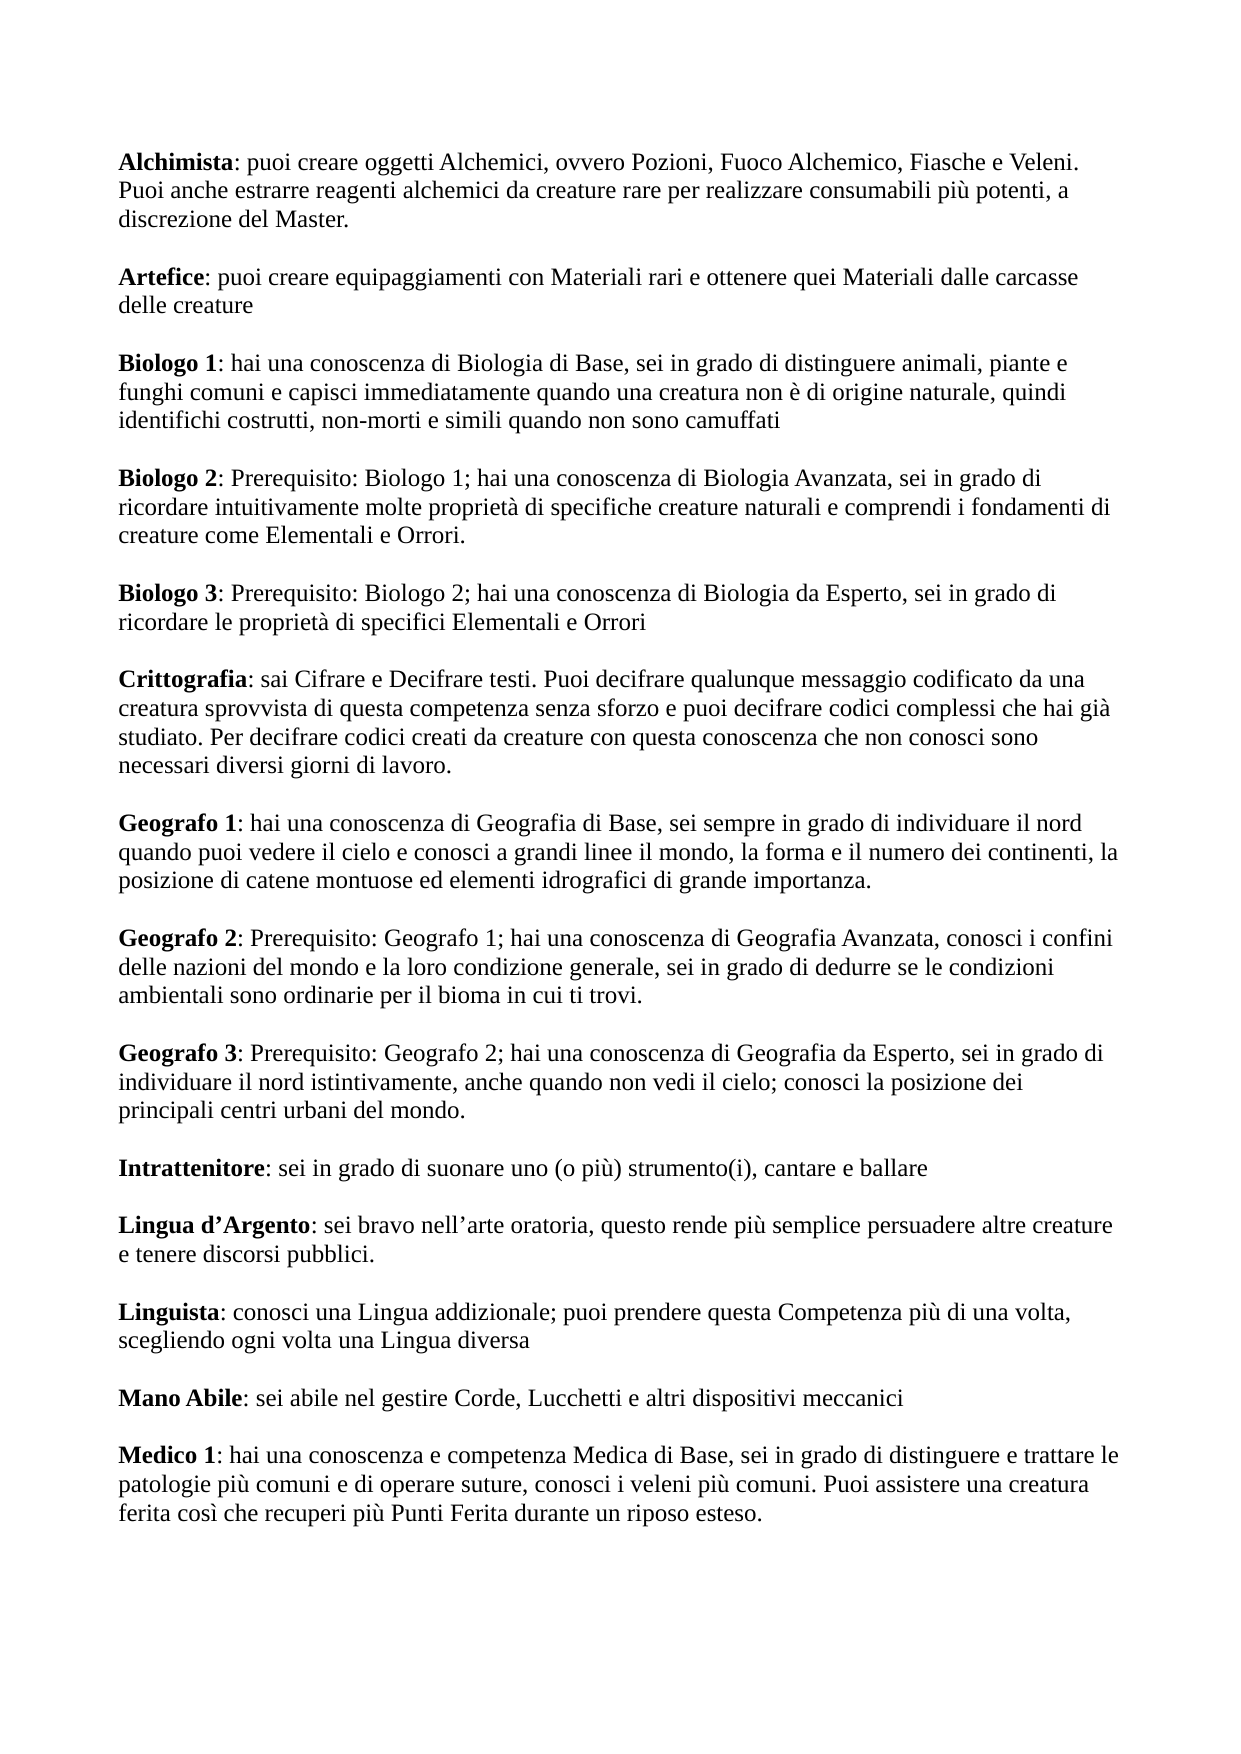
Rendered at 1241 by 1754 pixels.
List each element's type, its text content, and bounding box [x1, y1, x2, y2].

text Biologo 1: hai una conoscenza di Biologia di Base, sei in grado di distinguere animali, piante e funghi comuni e capisci immediatamente quando una creatura non è di origine naturale, quindi identifichi costrutti, non-morti e simili quando non sono camuffati [118, 348, 1122, 434]
text Mano Abile: sei abile nel gestire Corde, Lucchetti e altri dispositivi meccanici [118, 1383, 1122, 1412]
text Medico 1: hai una conoscenza e competenza Medica di Base, sei in grado di distinguere e trattare le patologie più comuni e di operare suture, conosci i veleni più comuni. Puoi assistere una creatura ferita così che recuperi più Punti Ferita durante un riposo esteso. [118, 1441, 1122, 1527]
text Linguista: conosci una Lingua addizionale; puoi prendere questa Competenza più di una volta, scegliendo ogni volta una Lingua diversa [118, 1297, 1122, 1354]
text Geografo 3: Prerequisito: Geografo 2; hai una conoscenza di Geografia da Esperto, sei in grado di individuare il nord istintivamente, anche quando non vedi il cielo; conosci la posizione dei principali centri urbani del mondo. [118, 1038, 1122, 1124]
text Artefice: puoi creare equipaggiamenti con Materiali rari e ottenere quei Materiali dalle carcasse delle creature [118, 262, 1122, 319]
text Biologo 2: Prerequisito: Biologo 1; hai una conoscenza di Biologia Avanzata, sei in grado di ricordare intuitivamente molte proprietà di specifiche creature naturali e comprendi i fondamenti di creature come Elementali e Orrori. [118, 463, 1122, 549]
text Geografo 2: Prerequisito: Geografo 1; hai una conoscenza di Geografia Avanzata, conosci i confini delle nazioni del mondo e la loro condizione generale, sei in grado di dedurre se le condizioni ambientali sono ordinarie per il bioma in cui ti trovi. [118, 923, 1122, 1009]
text Intrattenitore: sei in grado di suonare uno (o più) strumento(i), cantare e ballare [118, 1153, 1122, 1182]
text Alchimista: puoi creare oggetti Alchemici, ovvero Pozioni, Fuoco Alchemico, Fiasche e Veleni. Puoi anche estrarre reagenti alchemici da creature rare per realizzare consumabili più potenti, a discrezione del Master. [118, 147, 1122, 233]
text Biologo 3: Prerequisito: Biologo 2; hai una conoscenza di Biologia da Esperto, sei in grado di ricordare le proprietà di specifici Elementali e Orrori [118, 578, 1122, 636]
text Lingua d’Argento: sei bravo nell’arte oratoria, questo rende più semplice persuadere altre creature e tenere discorsi pubblici. [118, 1211, 1122, 1268]
text Crittografia: sai Cifrare e Decifrare testi. Puoi decifrare qualunque messaggio codificato da una creatura sprovvista di questa competenza senza sforzo e puoi decifrare codici complessi che hai già studiato. Per decifrare codici creati da creature con questa conoscenza che non conosci sono necessari diversi giorni di lavoro. [118, 664, 1122, 779]
text Geografo 1: hai una conoscenza di Geografia di Base, sei sempre in grado di individuare il nord quando puoi vedere il cielo e conosci a grandi linee il mondo, la forma e il numero dei continenti, la posizione di catene montuose ed elementi idrografici di grande importanza. [118, 808, 1122, 894]
